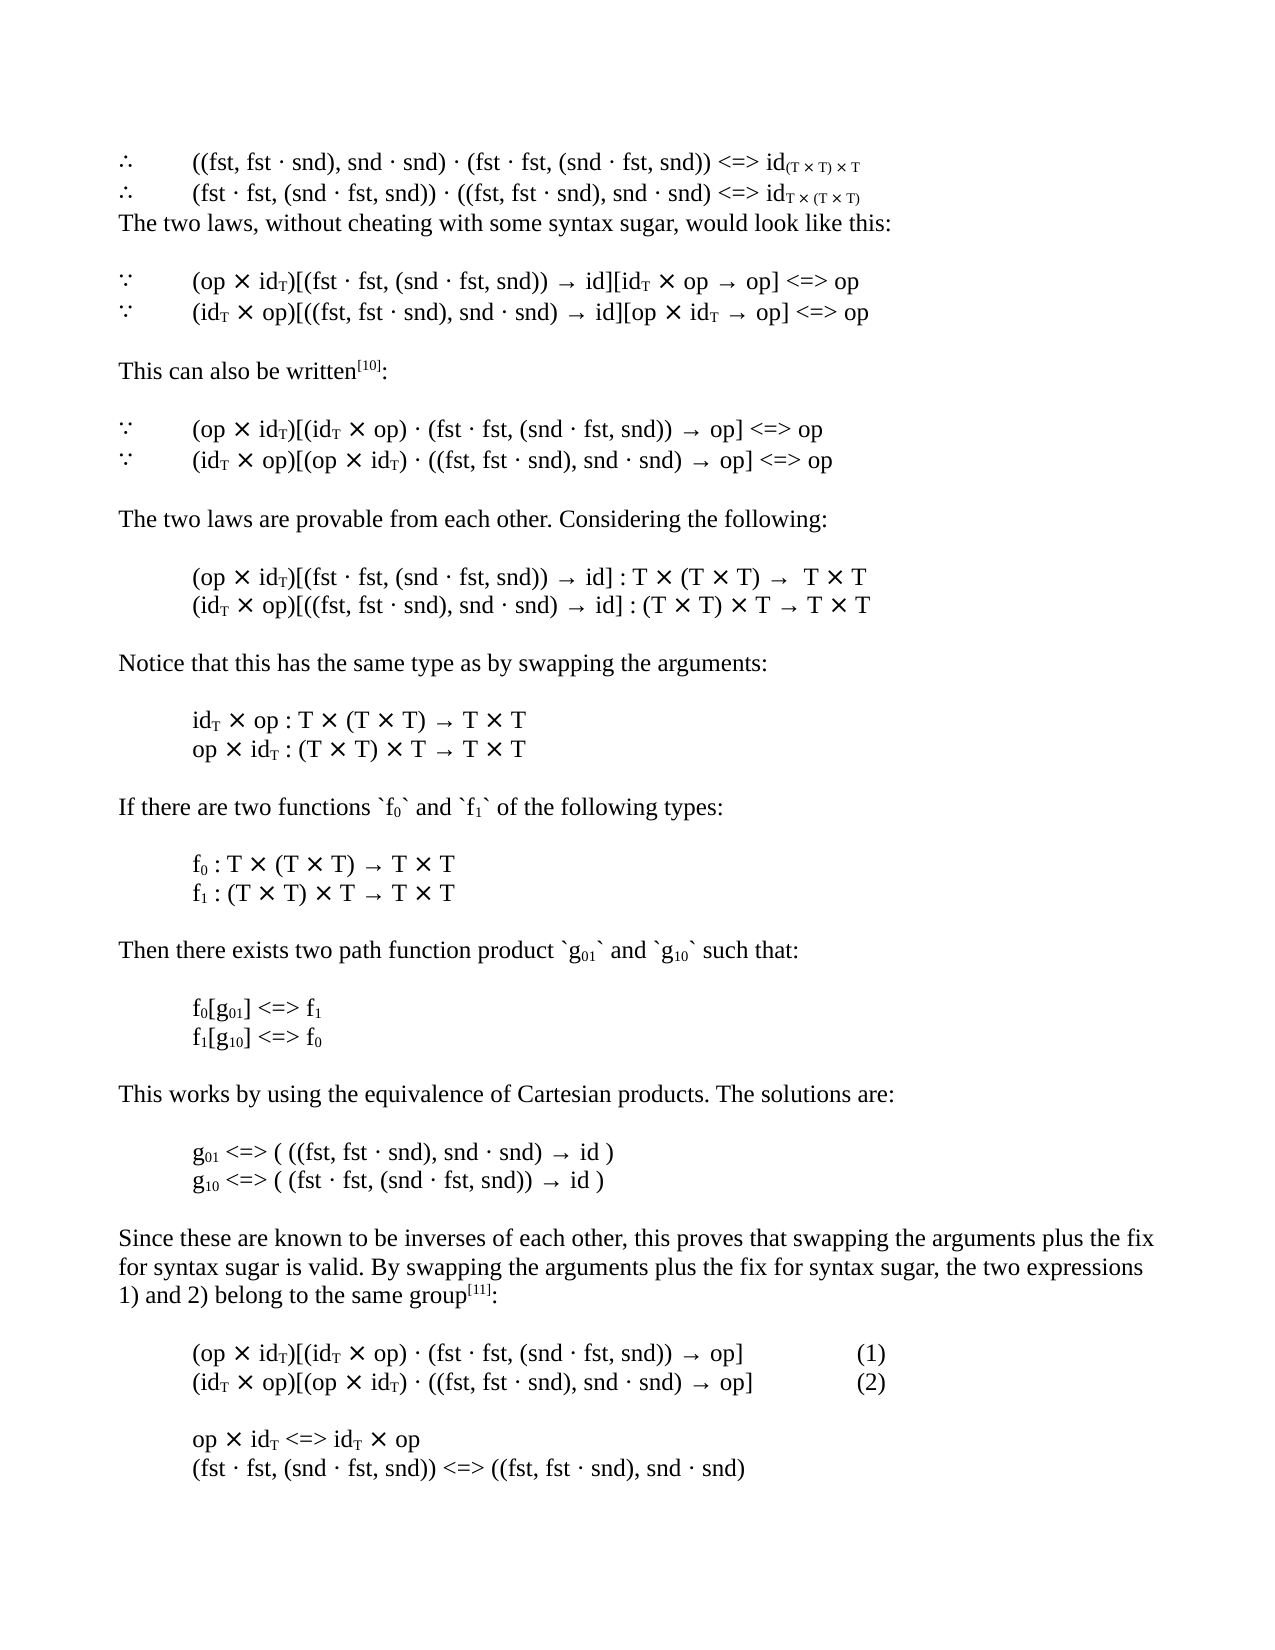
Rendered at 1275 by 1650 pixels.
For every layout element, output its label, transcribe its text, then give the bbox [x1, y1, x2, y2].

text (fst · fst, (snd · fst, snd)) <=> ((fst, fst · snd), snd · snd) [118, 1453, 1157, 1482]
text f1[g10] <=> f0 [118, 1022, 1157, 1051]
text Notice that this has the same type as by swapping the arguments: [118, 648, 1157, 677]
text f0 : T ⨯ (T ⨯ T) → T ⨯ T [118, 849, 1157, 878]
text op ⨯ idT <=> idT ⨯ op [118, 1424, 1157, 1453]
text g10 <=> ( (fst · fst, (snd · fst, snd)) → id ) [118, 1166, 1157, 1194]
text f0[g01] <=> f1 [118, 993, 1157, 1022]
text f1 : (T ⨯ T) ⨯ T → T ⨯ T [118, 878, 1157, 907]
text g01 <=> ( ((fst, fst · snd), snd · snd) → id ) [118, 1137, 1157, 1166]
text ∴ ((fst, fst · snd), snd · snd) · (fst · fst, (snd · fst, snd)) <=> id(T ⨯ T) ⨯ T [118, 147, 1157, 178]
text ∵ (idT ⨯ op)[(op ⨯ idT) · ((fst, fst · snd), snd · snd) → op] <=> op [118, 445, 1157, 476]
text This works by using the equivalence of Cartesian products. The solutions are: [118, 1079, 1157, 1108]
text The two laws are provable from each other. Considering the following: [118, 504, 1157, 533]
text This can also be written[10]: [118, 356, 1157, 385]
text op ⨯ idT : (T ⨯ T) ⨯ T → T ⨯ T [118, 734, 1157, 763]
text ∵ (op ⨯ idT)[(fst · fst, (snd · fst, snd)) → id][idT ⨯ op → op] <=> op [118, 266, 1157, 297]
text The two laws, without cheating with some syntax sugar, would look like this: [118, 208, 1157, 237]
text ∴ (fst · fst, (snd · fst, snd)) · ((fst, fst · snd), snd · snd) <=> idT ⨯ (T ⨯ T) [118, 178, 1157, 208]
text (idT ⨯ op)[(op ⨯ idT) · ((fst, fst · snd), snd · snd) → op] (2) [118, 1367, 1157, 1396]
text (op ⨯ idT)[(idT ⨯ op) · (fst · fst, (snd · fst, snd)) → op] (1) [118, 1338, 1157, 1367]
text idT ⨯ op : T ⨯ (T ⨯ T) → T ⨯ T [118, 706, 1157, 734]
text (idT ⨯ op)[((fst, fst · snd), snd · snd) → id] : (T ⨯ T) ⨯ T → T ⨯ T [118, 591, 1157, 619]
text Since these are known to be inverses of each other, this proves that swapping the arguments plus the fix for syntax sugar is valid. By swapping the arguments plus the fix for syntax sugar, the two expressions 1) and 2) belong to the same group[11]: [118, 1223, 1157, 1309]
text Then there exists two path function product `g01` and `g10` such that: [118, 936, 1157, 964]
text ∵ (op ⨯ idT)[(idT ⨯ op) · (fst · fst, (snd · fst, snd)) → op] <=> op [118, 414, 1157, 445]
text ∵ (idT ⨯ op)[((fst, fst · snd), snd · snd) → id][op ⨯ idT → op] <=> op [118, 297, 1157, 328]
text (op ⨯ idT)[(fst · fst, (snd · fst, snd)) → id] : T ⨯ (T ⨯ T) → T ⨯ T [118, 562, 1157, 591]
text If there are two functions `f0` and `f1` of the following types: [118, 792, 1157, 821]
